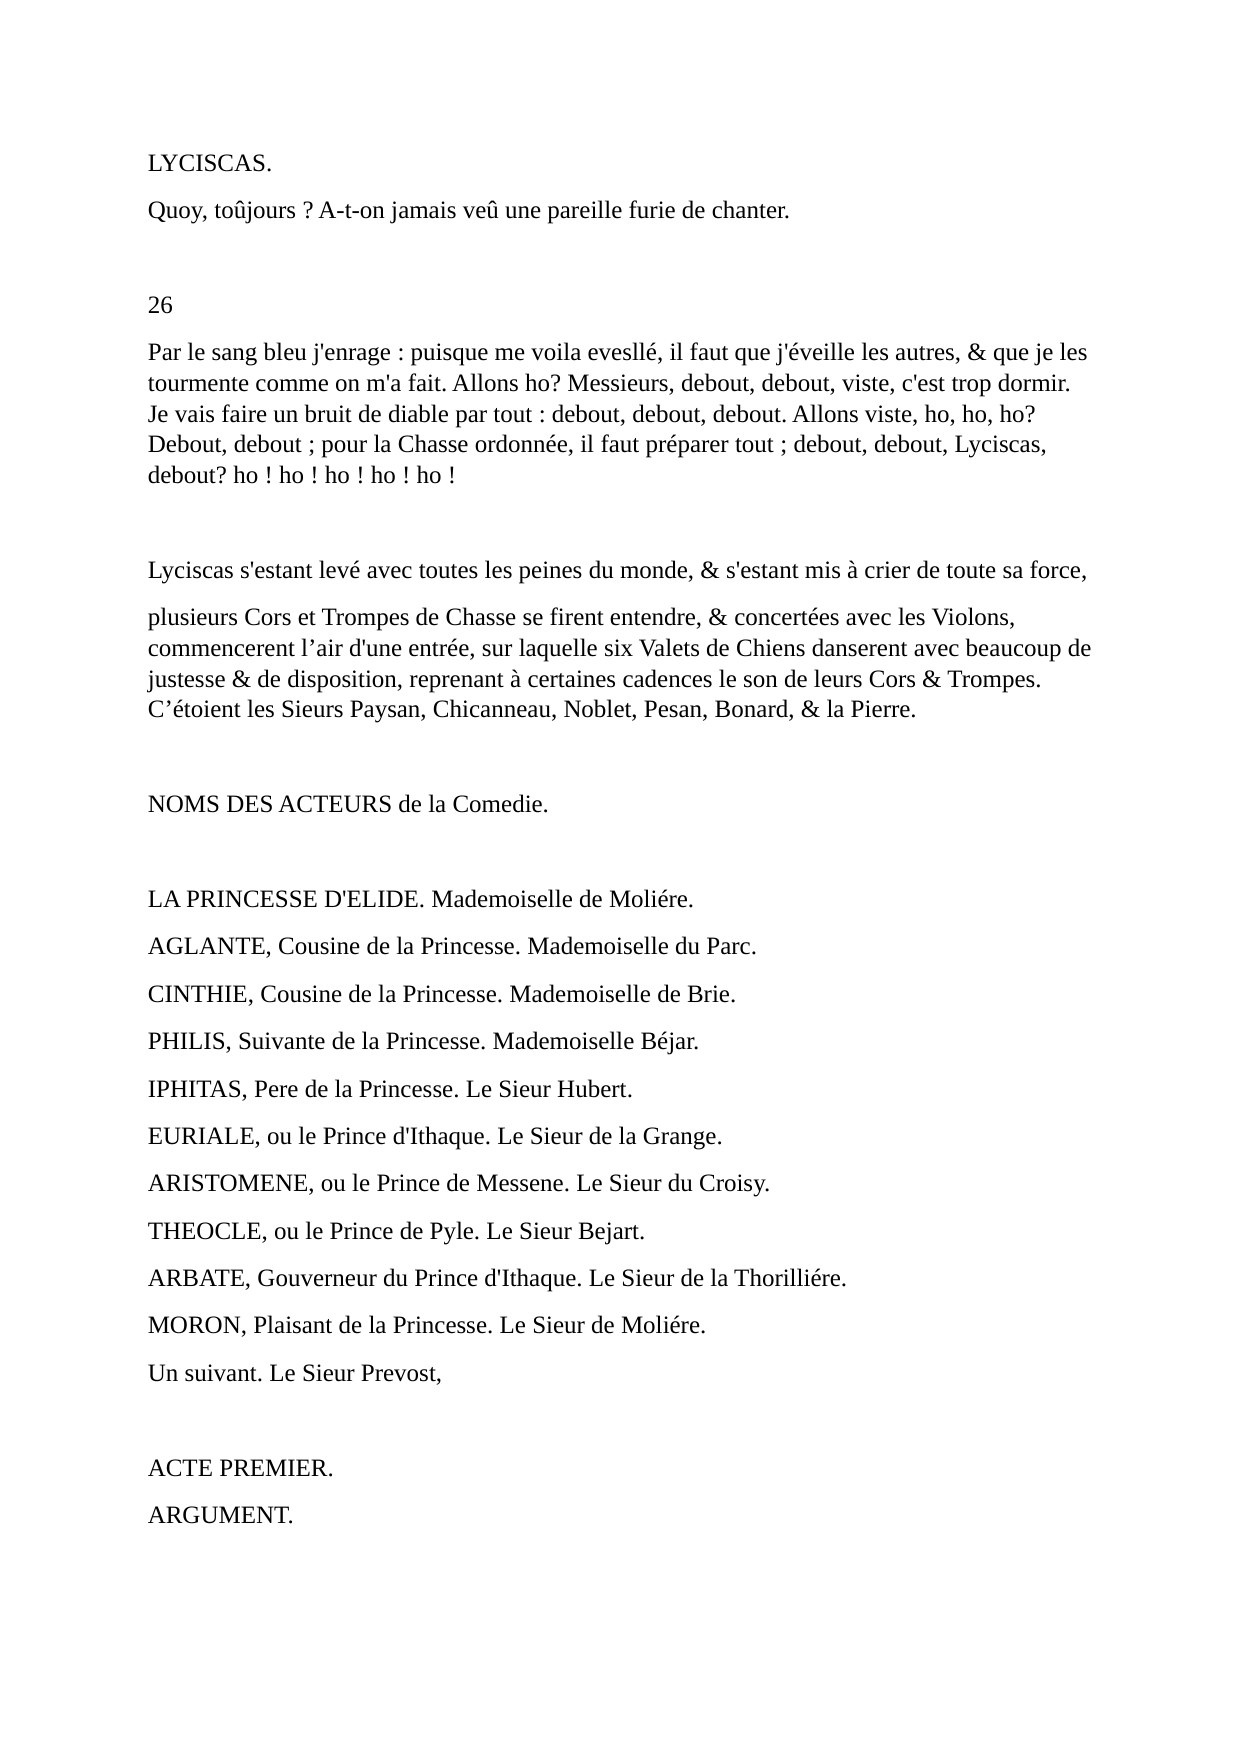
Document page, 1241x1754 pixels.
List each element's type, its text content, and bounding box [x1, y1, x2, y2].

text NOMS DES ACTEURS de la Comedie. [148, 789, 1093, 818]
text plusieurs Cors et Trompes de Chasse se firent entendre, & concertées avec les Violons, commencerent l’air d'une entrée, sur laquelle six Valets de Chiens danserent avec beaucoup de justesse & de disposition, reprenant à certaines cadences le son de leurs Cors & Trompes. C’étoient les Sieurs Paysan, Chicanneau, Noblet, Pesan, Bonard, & la Pierre. [148, 602, 1093, 723]
text ARISTOMENE, ou le Prince de Messene. Le Sieur du Croisy. [148, 1168, 1093, 1197]
text PHILIS, Suivante de la Princesse. Mademoiselle Béjar. [148, 1026, 1093, 1055]
text LA PRINCESSE D'ELIDE. Mademoiselle de Moliére. [148, 884, 1093, 913]
text Un suivant. Le Sieur Prevost, [148, 1358, 1093, 1387]
text EURIALE, ou le Prince d'Ithaque. Le Sieur de la Grange. [148, 1121, 1093, 1150]
text Lyciscas s'estant levé avec toutes les peines du monde, & s'estant mis à crier de toute sa force, [148, 555, 1093, 584]
text IPHITAS, Pere de la Princesse. Le Sieur Hubert. [148, 1074, 1093, 1102]
text AGLANTE, Cousine de la Princesse. Mademoiselle du Parc. [148, 931, 1093, 960]
text THEOCLE, ou le Prince de Pyle. Le Sieur Bejart. [148, 1216, 1093, 1244]
text 26 [148, 290, 1093, 318]
text ARBATE, Gouverneur du Prince d'Ithaque. Le Sieur de la Thorilliére. [148, 1263, 1093, 1292]
text LYCISCAS. [148, 148, 1093, 176]
text MORON, Plaisant de la Princesse. Le Sieur de Moliére. [148, 1311, 1093, 1339]
text Quoy, toûjours ? A-t-on jamais veû une pareille furie de chanter. [148, 195, 1093, 224]
text ACTE PREMIER. [148, 1453, 1093, 1482]
text CINTHIE, Cousine de la Princesse. Mademoiselle de Brie. [148, 979, 1093, 1008]
text Par le sang bleu j'enrage : puisque me voila evesllé, il faut que j'éveille les autres, & que je les tourmente comme on m'a fait. Allons ho? Messieurs, debout, debout, viste, c'est trop dormir. Je vais faire un bruit de diable par tout : debout, debout, debout. Allons viste, ho, ho, ho? Debout, debout ; pour la Chasse ordonnée, il faut préparer tout ; debout, debout, Lyciscas, debout? ho ! ho ! ho ! ho ! ho ! [148, 337, 1093, 489]
text ARGUMENT. [148, 1500, 1093, 1529]
